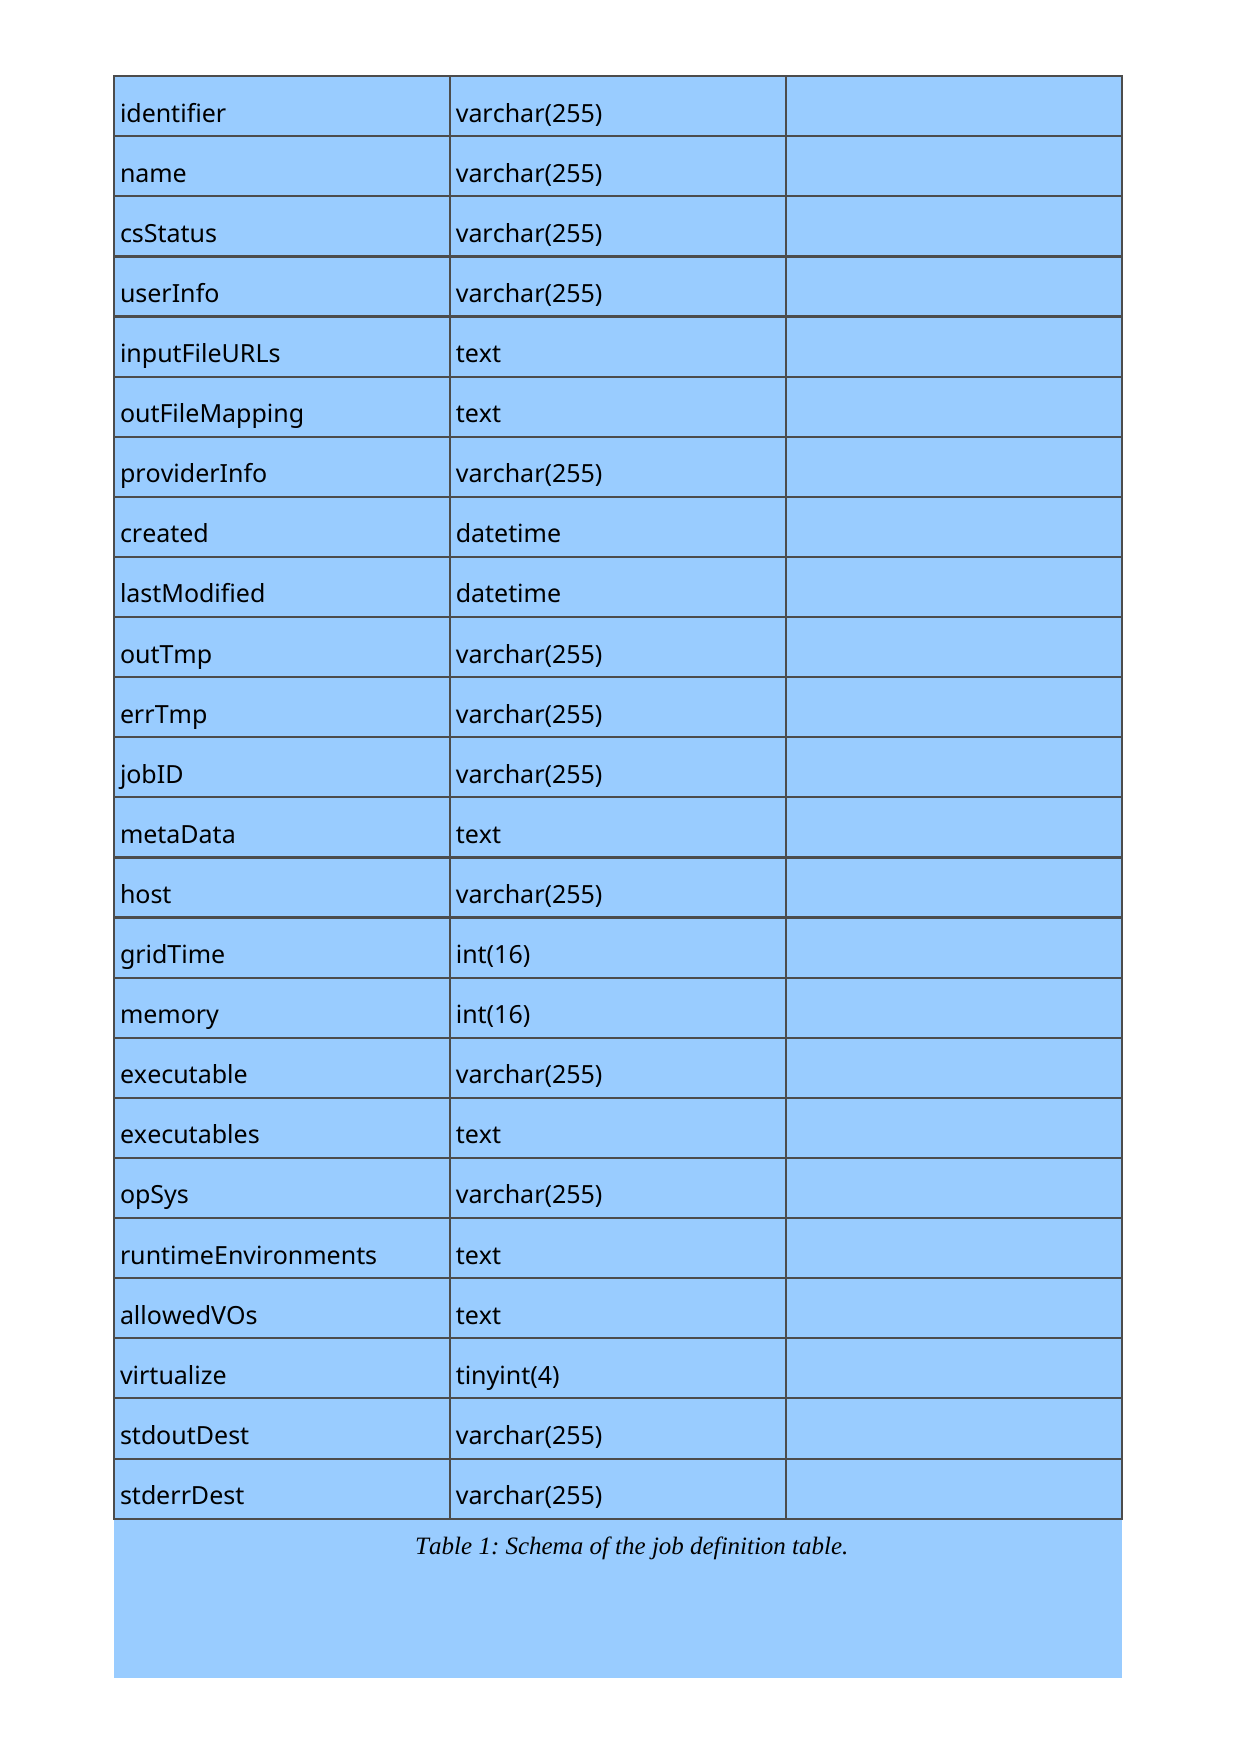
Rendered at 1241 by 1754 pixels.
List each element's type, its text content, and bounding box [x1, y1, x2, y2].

table_cell [787, 1039, 1121, 1097]
table_cell csStatus [115, 197, 449, 255]
table_cell varchar(255) [451, 137, 785, 195]
table_cell varchar(255) [451, 258, 785, 315]
table_cell datetime [451, 498, 785, 556]
table_cell outTmp [115, 618, 449, 676]
table_cell stdoutDest [115, 1399, 449, 1457]
table_cell gridTime [115, 919, 449, 977]
table_cell [787, 738, 1121, 796]
table_cell providerInfo [115, 438, 449, 496]
table_cell virtualize [115, 1339, 449, 1397]
table_cell [787, 137, 1121, 195]
table_cell [787, 618, 1121, 676]
table_cell executable [115, 1039, 449, 1097]
table_cell [787, 378, 1121, 436]
table_cell errTmp [115, 678, 449, 736]
table_cell [787, 1339, 1121, 1397]
table_cell text [451, 378, 785, 436]
table_cell runtimeEnvironments [115, 1219, 449, 1277]
table_cell text [451, 1099, 785, 1157]
table_cell [787, 438, 1121, 496]
table_cell datetime [451, 558, 785, 616]
table_cell text [451, 798, 785, 856]
table_cell [787, 1279, 1121, 1337]
table_cell [787, 1219, 1121, 1277]
table_cell [787, 558, 1121, 616]
table_cell int(16) [451, 979, 785, 1037]
table_cell memory [115, 979, 449, 1037]
table_cell stderrDest [115, 1460, 449, 1517]
table_cell varchar(255) [451, 738, 785, 796]
table_cell identifier [115, 77, 449, 135]
table_cell lastModified [115, 558, 449, 616]
table_cell tinyint(4) [451, 1339, 785, 1397]
table_cell [787, 1460, 1121, 1517]
table_cell created [115, 498, 449, 556]
table_cell [787, 979, 1121, 1037]
table_cell varchar(255) [451, 859, 785, 916]
table_cell opSys [115, 1159, 449, 1217]
table_cell executables [115, 1099, 449, 1157]
table_cell allowedVOs [115, 1279, 449, 1337]
table_cell [787, 258, 1121, 315]
table_cell varchar(255) [451, 1039, 785, 1097]
table_cell varchar(255) [451, 1460, 785, 1517]
table_cell [787, 1159, 1121, 1217]
table_cell [787, 77, 1121, 135]
table_cell [787, 798, 1121, 856]
table_cell varchar(255) [451, 1159, 785, 1217]
table_cell name [115, 137, 449, 195]
table_cell outFileMapping [115, 378, 449, 436]
table_cell varchar(255) [451, 77, 785, 135]
table_cell [787, 678, 1121, 736]
table_cell varchar(255) [451, 197, 785, 255]
table_cell [787, 1399, 1121, 1457]
table_cell inputFileURLs [115, 318, 449, 376]
table_cell varchar(255) [451, 1399, 785, 1457]
table_cell text [451, 1279, 785, 1337]
table_cell host [115, 859, 449, 916]
table_cell varchar(255) [451, 678, 785, 736]
table_cell metaData [115, 798, 449, 856]
table_cell [787, 1099, 1121, 1157]
text Table 1: Schema of the job definition table. [114, 1532, 1122, 1560]
table_cell [787, 197, 1121, 255]
table_cell jobID [115, 738, 449, 796]
table_cell varchar(255) [451, 618, 785, 676]
table_cell text [451, 1219, 785, 1277]
table_cell text [451, 318, 785, 376]
table_cell [787, 919, 1121, 977]
table_cell [787, 498, 1121, 556]
table_cell [787, 859, 1121, 916]
table_cell userInfo [115, 258, 449, 315]
table_cell varchar(255) [451, 438, 785, 496]
table_cell int(16) [451, 919, 785, 977]
table_cell [787, 318, 1121, 376]
